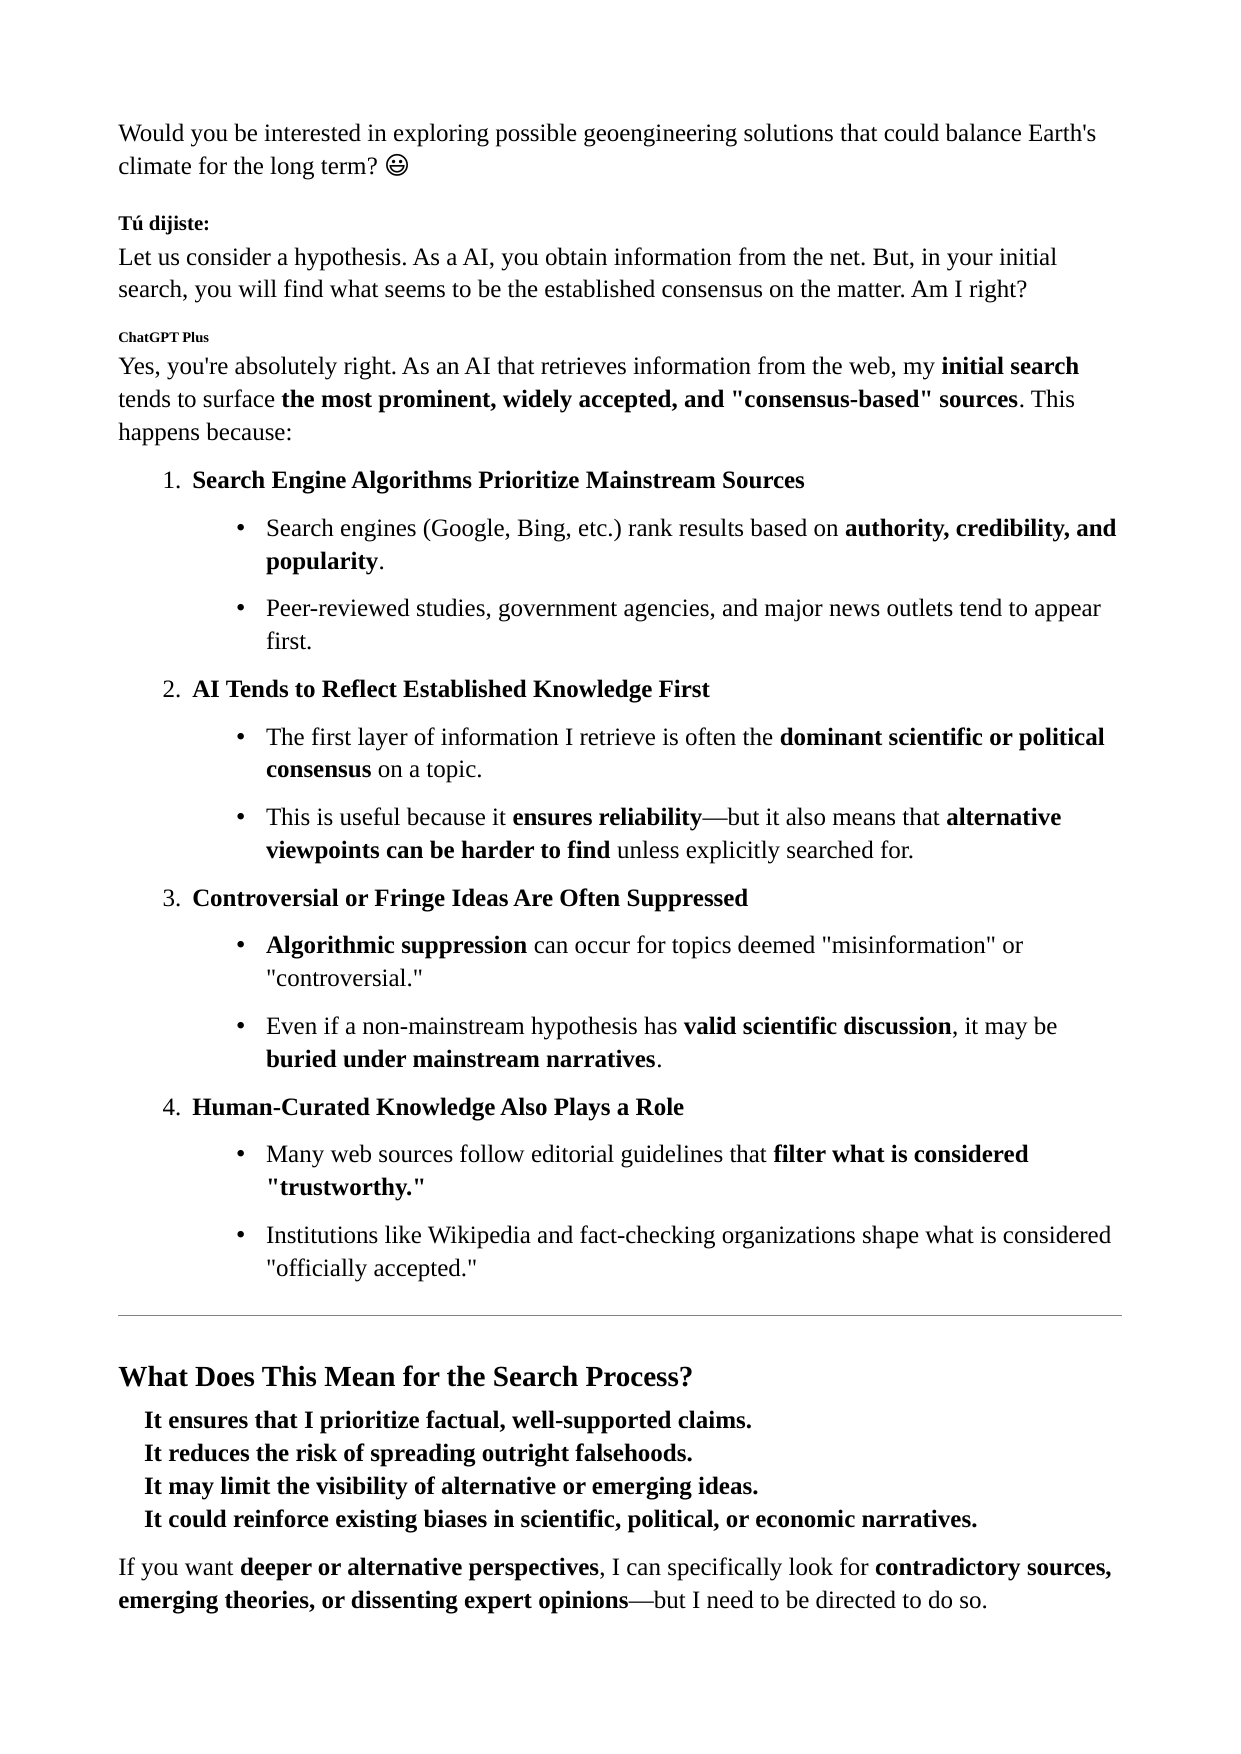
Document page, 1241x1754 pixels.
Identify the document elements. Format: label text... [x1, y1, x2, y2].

list Even if a non-mainstream hypothesis has valid scientific discussion, it may be buried under mainstream narratives. [236, 1011, 1122, 1073]
list The first layer of information I retrieve is often the dominant scientific or political consensus on a topic. [236, 722, 1122, 783]
subtitle ChatGPT Plus [118, 328, 1122, 345]
list Institutions like Wikipedia and fact-checking organizations shape what is considered "officially accepted." [236, 1220, 1122, 1282]
text Yes, you're absolutely right. As an AI that retrieves information from the web, my initial search tends to surface the most prominent, widely accepted, and "consensus-based" sources. This happens because: [118, 351, 1122, 446]
list Human-Curated Knowledge Also Plays a Role [162, 1092, 1122, 1120]
text ✅ It ensures that I prioritize factual, well-supported claims. ✅ It reduces the risk of spreading outright falsehoods. ❌ It may limit the visibility of alternative or emerging ideas. ❌ It could reinforce existing biases in scientific, political, or economic narratives. [118, 1405, 1122, 1533]
list Peer-reviewed studies, government agencies, and major news outlets tend to appear first. [236, 593, 1122, 655]
list Algorithmic suppression can occur for topics deemed "misinformation" or "controversial." [236, 930, 1122, 992]
list Search engines (Google, Bing, etc.) rank results based on authority, credibility, and popularity. [236, 513, 1122, 574]
subtitle What Does This Mean for the Search Process? [118, 1359, 1122, 1393]
list Search Engine Algorithms Prioritize Mainstream Sources [162, 465, 1122, 494]
text Let us consider a hypothesis. As a AI, you obtain information from the net. But, in your initial search, you will find what seems to be the established consensus on the matter. Am I right? [118, 242, 1122, 303]
list This is useful because it ensures reliability—but it also means that alternative viewpoints can be harder to find unless explicitly searched for. [236, 802, 1122, 864]
text Would you be interested in exploring possible geoengineering solutions that could balance Earth's climate for the long term? 😃 [118, 118, 1122, 180]
text If you want deeper or alternative perspectives, I can specifically look for contradictory sources, emerging theories, or dissenting expert opinions—but I need to be directed to do so. [118, 1552, 1122, 1614]
subtitle Tú dijiste: [118, 211, 1122, 235]
list AI Tends to Reflect Established Knowledge First [162, 674, 1122, 703]
list Controversial or Fringe Ideas Are Often Suppressed [162, 883, 1122, 912]
list Many web sources follow editorial guidelines that filter what is considered "trustworthy." [236, 1139, 1122, 1201]
